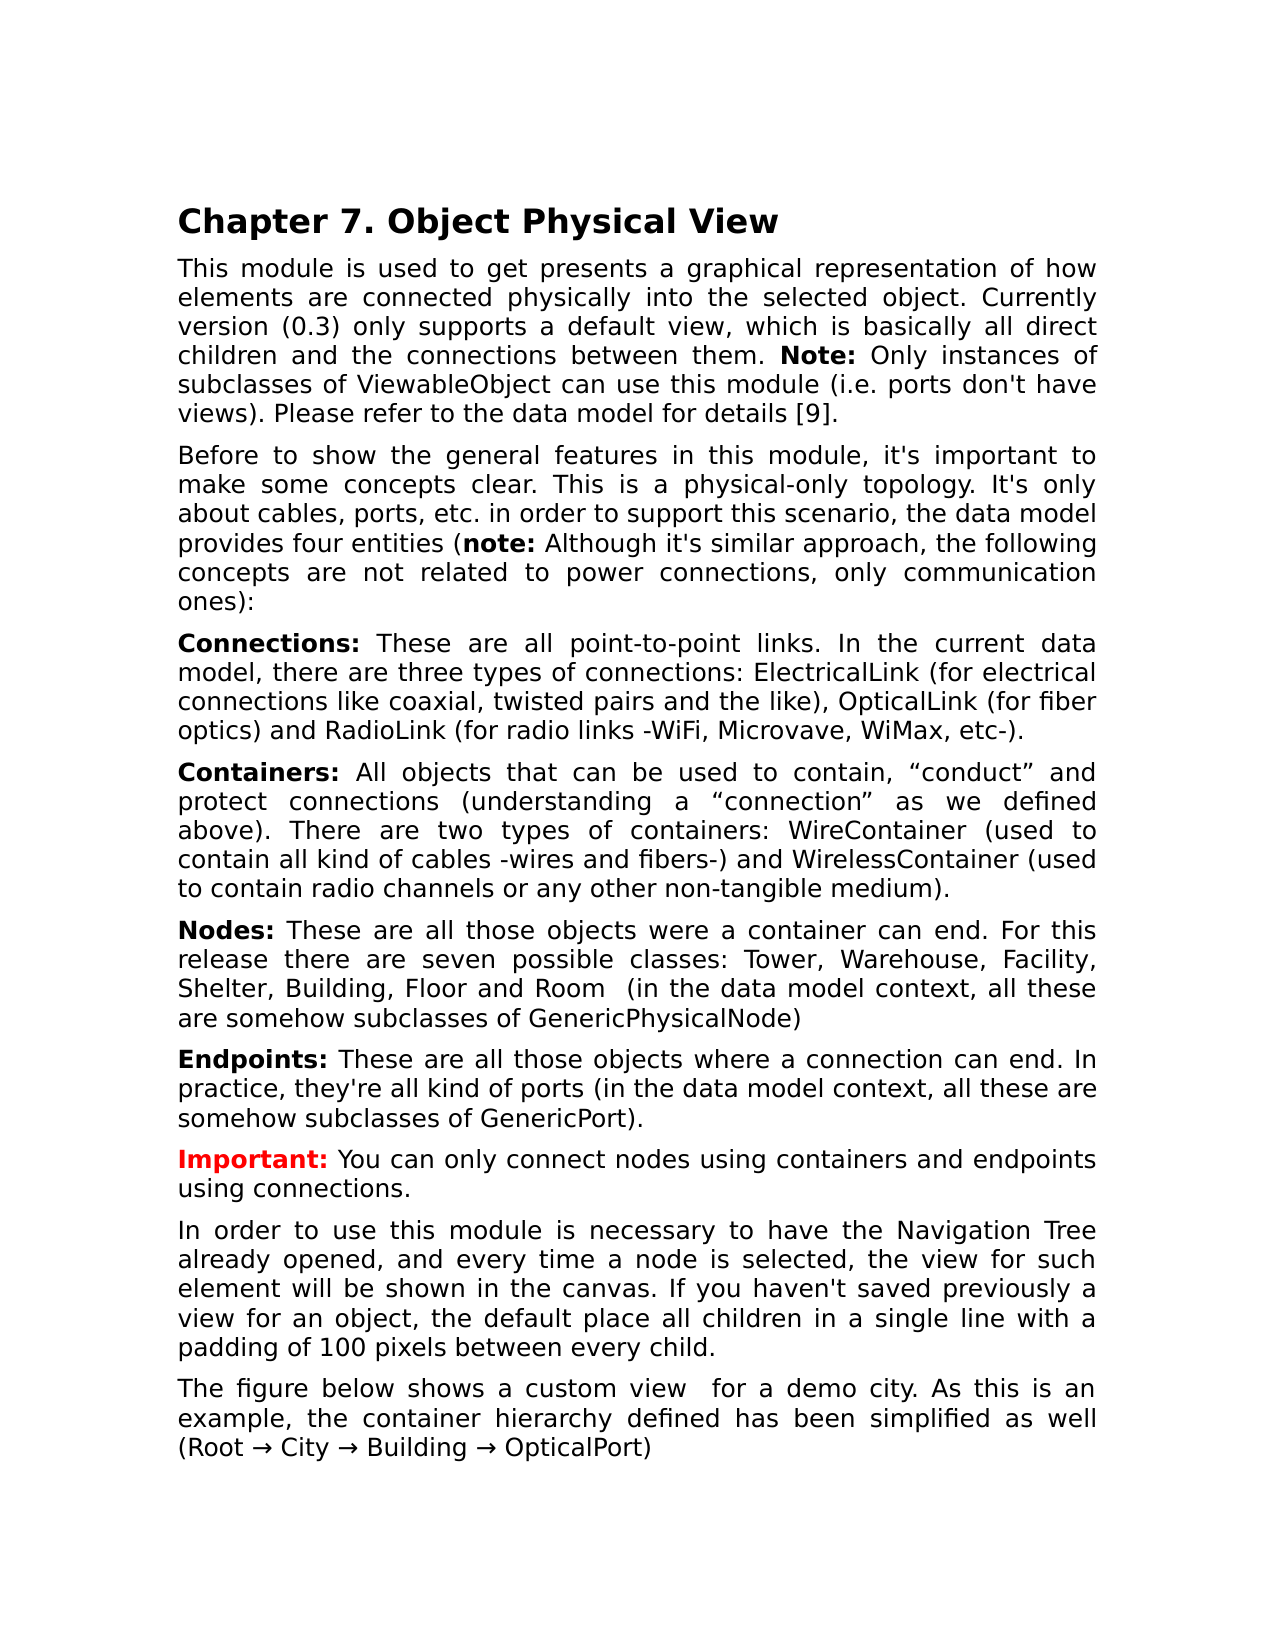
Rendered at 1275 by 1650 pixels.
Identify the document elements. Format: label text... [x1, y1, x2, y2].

subtitle Endpoints: These are all those objects where a connection can end. In practice, they're all kind of ports (in the data model context, all these are somehow subclasses of GenericPort). [177, 1045, 1098, 1133]
subtitle Nodes: These are all those objects were a container can end. For this release there are seven possible classes: Tower, Warehouse, Facility, Shelter, Building, Floor and Room (in the data model context, all these are somehow subclasses of GenericPhysicalNode) [177, 916, 1098, 1033]
subtitle Chapter 7. Object Physical View [177, 202, 1098, 241]
subtitle Important: You can only connect nodes using containers and endpoints using connections. [177, 1145, 1098, 1204]
subtitle Before to show the general features in this module, it's important to make some concepts clear. This is a physical-only topology. It's only about cables, ports, etc. in order to support this scenario, the data model provides four entities (note: Although it's similar approach, the following concepts are not related to power connections, only communication ones): [177, 441, 1098, 616]
subtitle In order to use this module is necessary to have the Navigation Tree already opened, and every time a node is selected, the view for such element will be shown in the canvas. If you haven't saved previously a view for an object, the default place all children in a single line with a padding of 100 pixels between every child. [177, 1216, 1098, 1362]
subtitle The figure below shows a custom view for a demo city. As this is an example, the container hierarchy defined has been simplified as well (Root → City → Building → OpticalPort) [177, 1374, 1098, 1462]
subtitle Connections: These are all point-to-point links. In the current data model, there are three types of connections: ElectricalLink (for electrical connections like coaxial, twisted pairs and the like), OpticalLink (for fiber optics) and RadioLink (for radio links -WiFi, Microvave, WiMax, etc-). [177, 629, 1098, 745]
subtitle Containers: All objects that can be used to contain, “conduct” and protect connections (understanding a “connection” as we defined above). There are two types of containers: WireContainer (used to contain all kind of cables -wires and fibers-) and WirelessContainer (used to contain radio channels or any other non-tangible medium). [177, 758, 1098, 904]
subtitle This module is used to get presents a graphical representation of how elements are connected physically into the selected object. Currently version (0.3) only supports a default view, which is basically all direct children and the connections between them. Note: Only instances of subclasses of ViewableObject can use this module (i.e. ports don't have views). Please refer to the data model for details [9]. [177, 254, 1098, 429]
